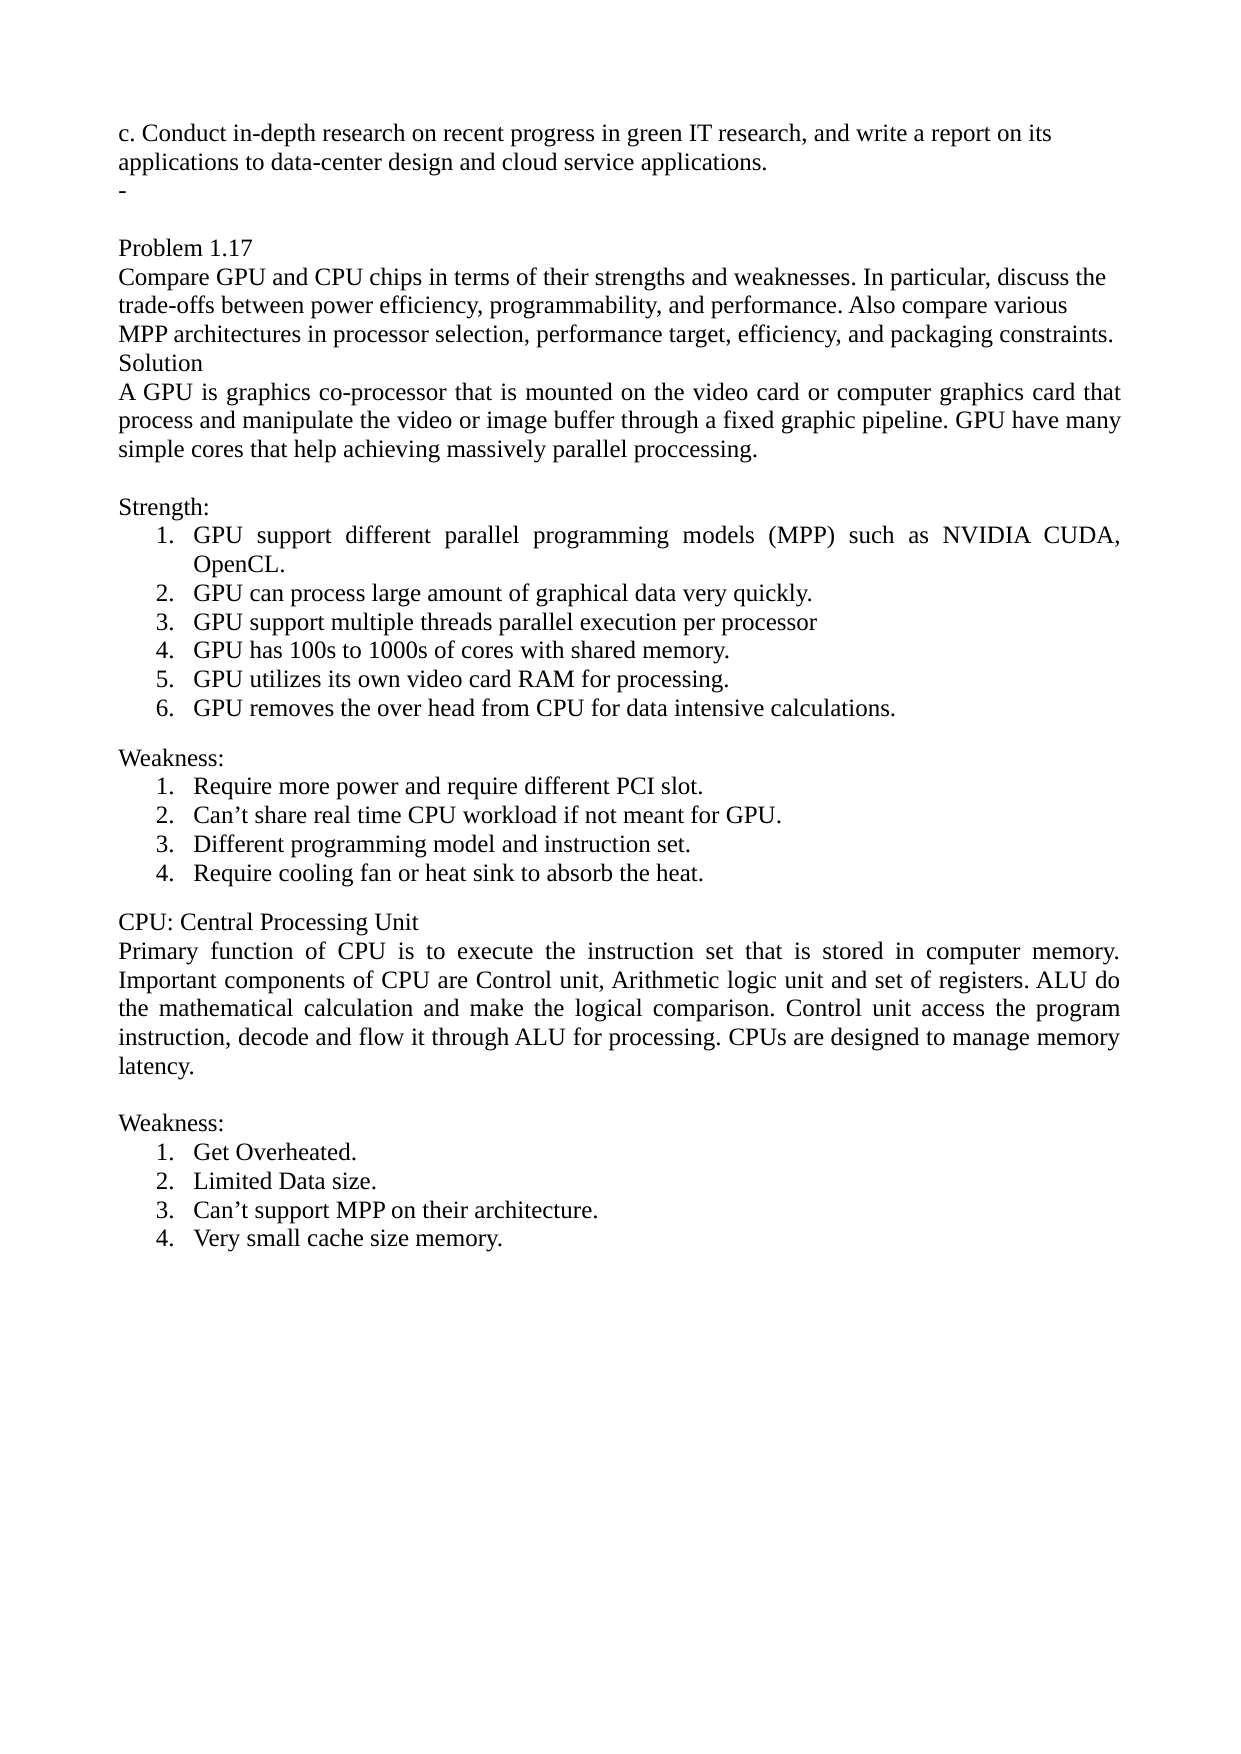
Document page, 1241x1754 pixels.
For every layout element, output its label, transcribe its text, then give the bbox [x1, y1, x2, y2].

text Weakness: [118, 743, 1122, 771]
text Solution [118, 348, 1122, 377]
text Problem 1.17 [118, 233, 1122, 262]
list Limited Data size. [156, 1166, 1122, 1195]
list Require cooling fan or heat sink to absorb the heat. [156, 858, 1122, 886]
text applications to data-center design and cloud service applications. [118, 147, 1122, 176]
list Can’t share real time CPU workload if not meant for GPU. [156, 800, 1122, 829]
list GPU removes the over head from CPU for data intensive calculations. [156, 693, 1122, 722]
text Primary function of CPU is to execute the instruction set that is stored in computer memory. Important components of CPU are Control unit, Arithmetic logic unit and set of registers. ALU do the mathematical calculation and make the logical comparison. Control unit access the program instruction, decode and flow it through ALU for processing. CPUs are designed to manage memory latency. [118, 936, 1122, 1080]
list GPU utilizes its own video card RAM for processing. [156, 664, 1122, 693]
list GPU support multiple threads parallel execution per processor [156, 607, 1122, 636]
list Require more power and require different PCI slot. [156, 771, 1122, 800]
text Compare GPU and CPU chips in terms of their strengths and weaknesses. In particular, discuss the [118, 262, 1122, 291]
list GPU support different parallel programming models (MPP) such as NVIDIA CUDA, OpenCL. [156, 521, 1122, 578]
text Weakness: [118, 1108, 1122, 1137]
list GPU can process large amount of graphical data very quickly. [156, 578, 1122, 607]
list Get Overheated. [156, 1137, 1122, 1166]
list Very small cache size memory. [156, 1223, 1122, 1252]
list GPU has 100s to 1000s of cores with shared memory. [156, 636, 1122, 664]
text trade-offs between power efficiency, programmability, and performance. Also compare various [118, 291, 1122, 319]
text Strength: [118, 492, 1122, 521]
list Different programming model and instruction set. [156, 829, 1122, 858]
list Can’t support MPP on their architecture. [156, 1195, 1122, 1223]
text CPU: Central Processing Unit [118, 907, 1122, 936]
text c. Conduct in-depth research on recent progress in green IT research, and write a report on its [118, 118, 1122, 147]
text MPP architectures in processor selection, performance target, efficiency, and packaging constraints. [118, 319, 1122, 348]
text - [118, 176, 1122, 204]
text A GPU is graphics co-processor that is mounted on the video card or computer graphics card that process and manipulate the video or image buffer through a fixed graphic pipeline. GPU have many simple cores that help achieving massively parallel proccessing. [118, 377, 1122, 463]
